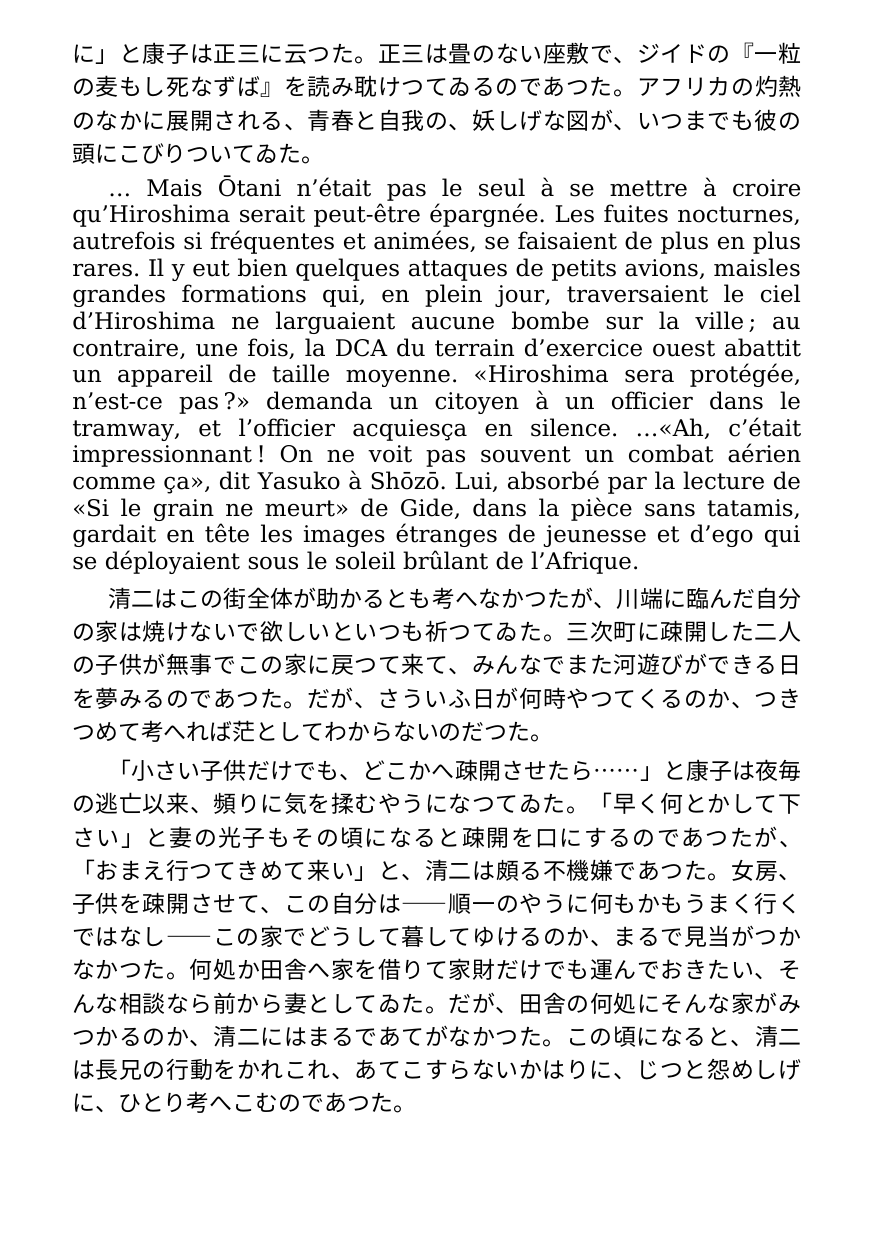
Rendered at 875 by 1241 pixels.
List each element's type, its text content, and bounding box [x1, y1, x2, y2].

text … Mais Ōtani n’était pas le seul à se mettre à croire qu’Hiroshima serait peut-être épargnée. Les fuites nocturnes, autrefois si fréquentes et animées, se faisaient de plus en plus rares. Il y eut bien quelques attaques de petits avions, maisles grandes formations qui, en plein jour, traversaient le ciel d’Hiroshima ne larguaient aucune bombe sur la ville ; au contraire, une fois, la DCA du terrain d’exercice ouest abattit un appareil de taille moyenne. «Hiroshima sera protégée, n’est-ce pas ?» demanda un citoyen à un officier dans le tramway, et l’officier acquiesça en silence. …«Ah, c’était impressionnant ! On ne voit pas souvent un combat aérien comme ça», dit Yasuko à Shōzō. Lui, absorbé par la lecture de «Si le grain ne meurt» de Gide, dans la pièce sans tatamis, gardait en tête les images étranges de jeunesse et d’ego qui se déployaient sous le soleil brûlant de l’Afrique. [72, 175, 802, 575]
text 「小さい子供だけでも、どこかへ疎開させたら……」と康子は夜毎の逃亡以来、頻りに気を揉むやうになつてゐた。「早く何とかして下さい」と妻の光子もその頃になると疎開を口にするのであつたが、「おまえ行つてきめて来い」と、清二は頗る不機嫌であつた。女房、子供を疎開させて、この自分は――順一のやうに何もかもうまく行くではなし――この家でどうして暮してゆけるのか、まるで見当がつかなかつた。何処か田舎へ家を借りて家財だけでも運んでおきたい、そんな相談なら前から妻としてゐた。だが、田舎の何処にそんな家がみつかるのか、清二にはまるであてがなかつた。この頃になると、清二は長兄の行動をかれこれ、あてこすらないかはりに、じつと怨めしげに、ひとり考へこむのであつた。 [72, 753, 802, 1118]
text 清二はこの街全体が助かるとも考へなかつたが、川端に臨んだ自分の家は焼けないで欲しいといつも祈つてゐた。三次町に疎開した二人の子供が無事でこの家に戻つて来て、みんなでまた河遊びができる日を夢みるのであつた。だが、さういふ日が何時やつてくるのか、つきつめて考へれば茫としてわからないのだつた。 [72, 581, 802, 747]
text に」と康子は正三に云つた。正三は畳のない座敷で、ジイドの『一粒の麦もし死なずば』を読み耽けつてゐるのであつた。アフリカの灼熱のなかに展開される、青春と自我の、妖しげな図が、いつまでも彼の頭にこびりついてゐた。 [72, 36, 802, 169]
